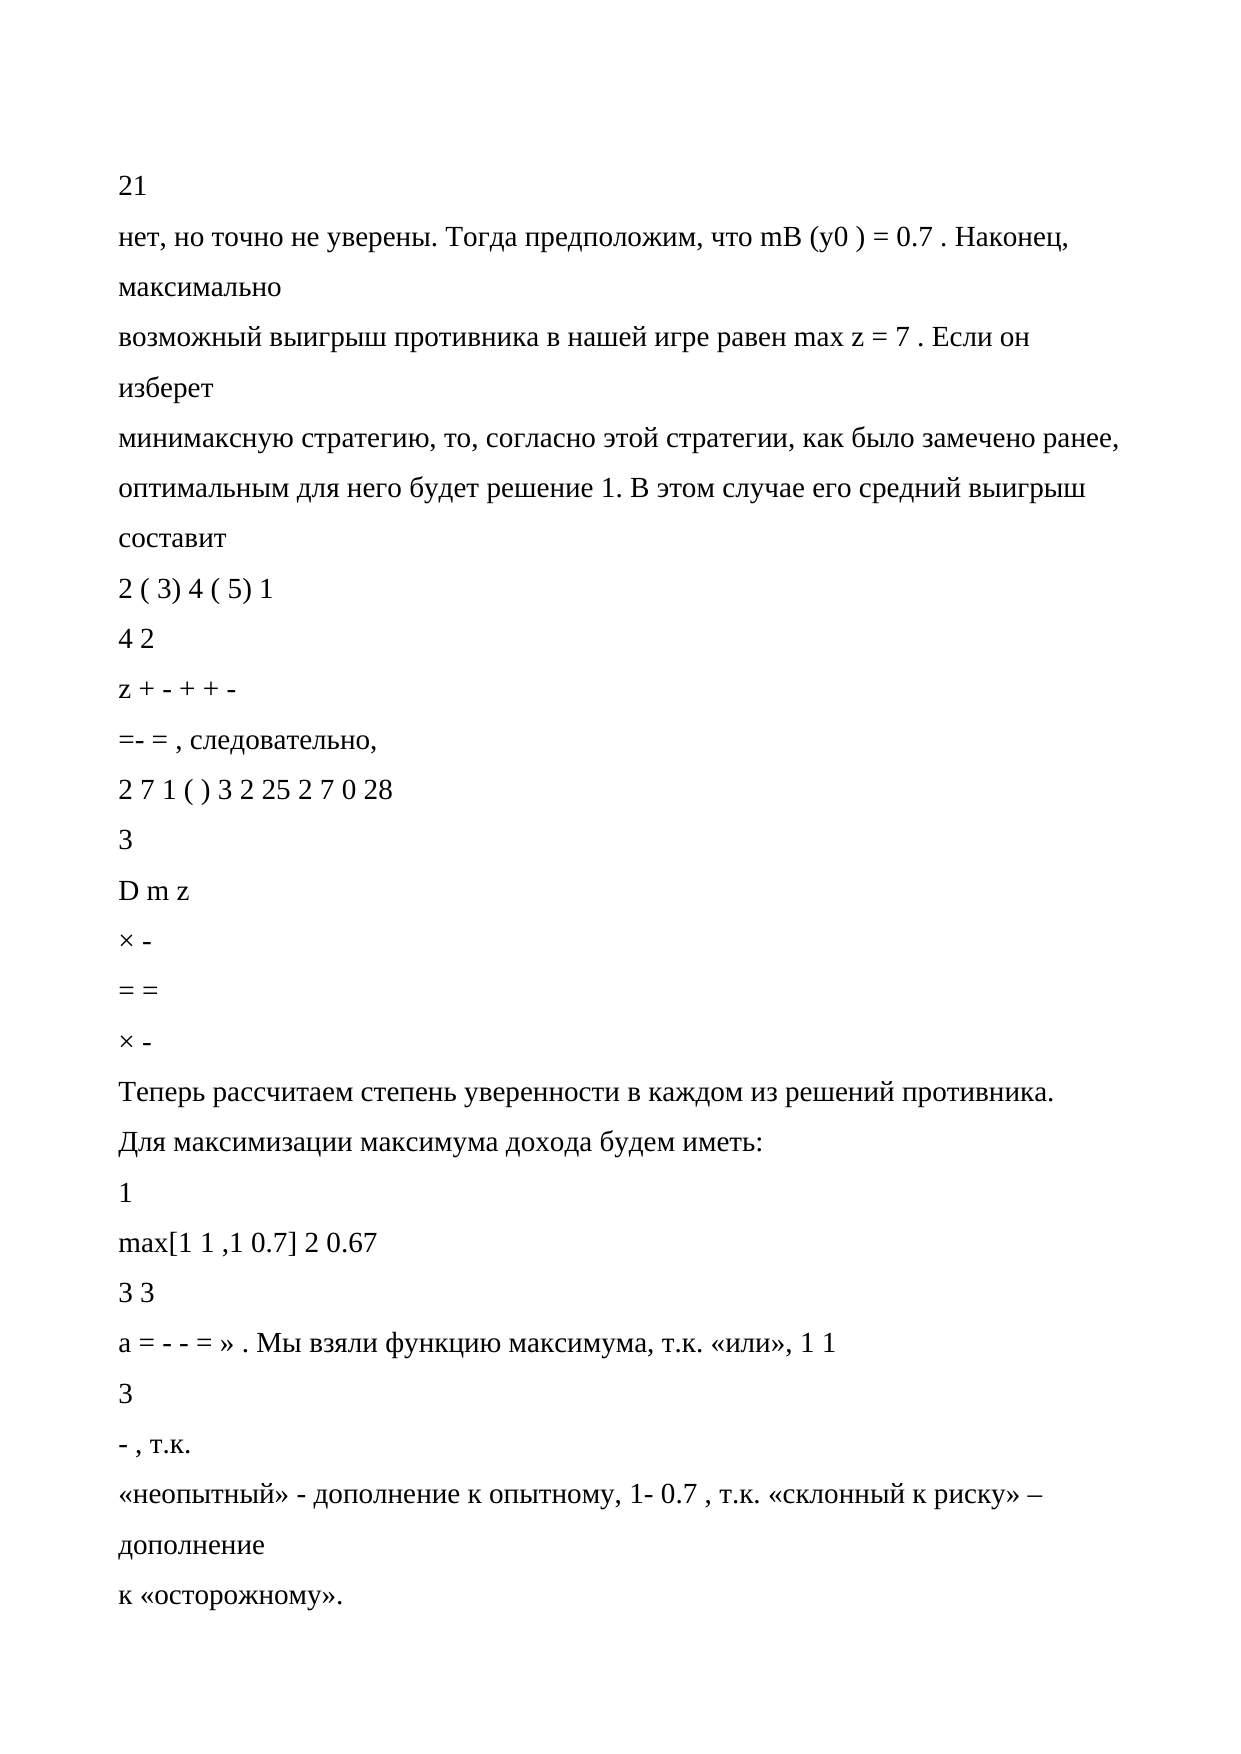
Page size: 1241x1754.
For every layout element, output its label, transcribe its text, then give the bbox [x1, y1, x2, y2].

text к «осторожному». [118, 1577, 1122, 1611]
text 2 7 1 ( ) 3 2 25 2 7 0 28 [118, 772, 1122, 806]
text × - [118, 1024, 1122, 1057]
text D m z [118, 873, 1122, 906]
text - , т.к. [118, 1426, 1122, 1460]
text Для максимизации максимума дохода будем иметь: [118, 1124, 1122, 1158]
text z + - + + - [118, 672, 1122, 705]
text 3 [118, 822, 1122, 856]
text max[1 1 ,1 0.7] 2 0.67 [118, 1225, 1122, 1258]
text Теперь рассчитаем степень уверенности в каждом из решений противника. [118, 1074, 1122, 1108]
text нет, но точно не уверены. Тогда предположим, что mB (y0 ) = 0.7 . Наконец, максимально [118, 219, 1122, 303]
text =- = , следовательно, [118, 722, 1122, 755]
text оптимальным для него будет решение 1. В этом случае его средний выигрыш составит [118, 470, 1122, 554]
text 1 [118, 1175, 1122, 1208]
text 3 3 [118, 1275, 1122, 1309]
text × - [118, 923, 1122, 957]
text возможный выигрыш противника в нашей игре равен max z = 7 . Если он изберет [118, 319, 1122, 403]
text 21 [118, 168, 1122, 202]
text 3 [118, 1376, 1122, 1409]
text a = - - = » . Мы взяли функцию максимума, т.к. «или», 1 1 [118, 1326, 1122, 1359]
text = = [118, 973, 1122, 1007]
text минимаксную стратегию, то, согласно этой стратегии, как было замечено ранее, [118, 420, 1122, 453]
text 2 ( 3) 4 ( 5) 1 [118, 571, 1122, 604]
text «неопытный» - дополнение к опытному, 1- 0.7 , т.к. «склонный к риску» – дополнение [118, 1477, 1122, 1560]
text 4 2 [118, 621, 1122, 655]
